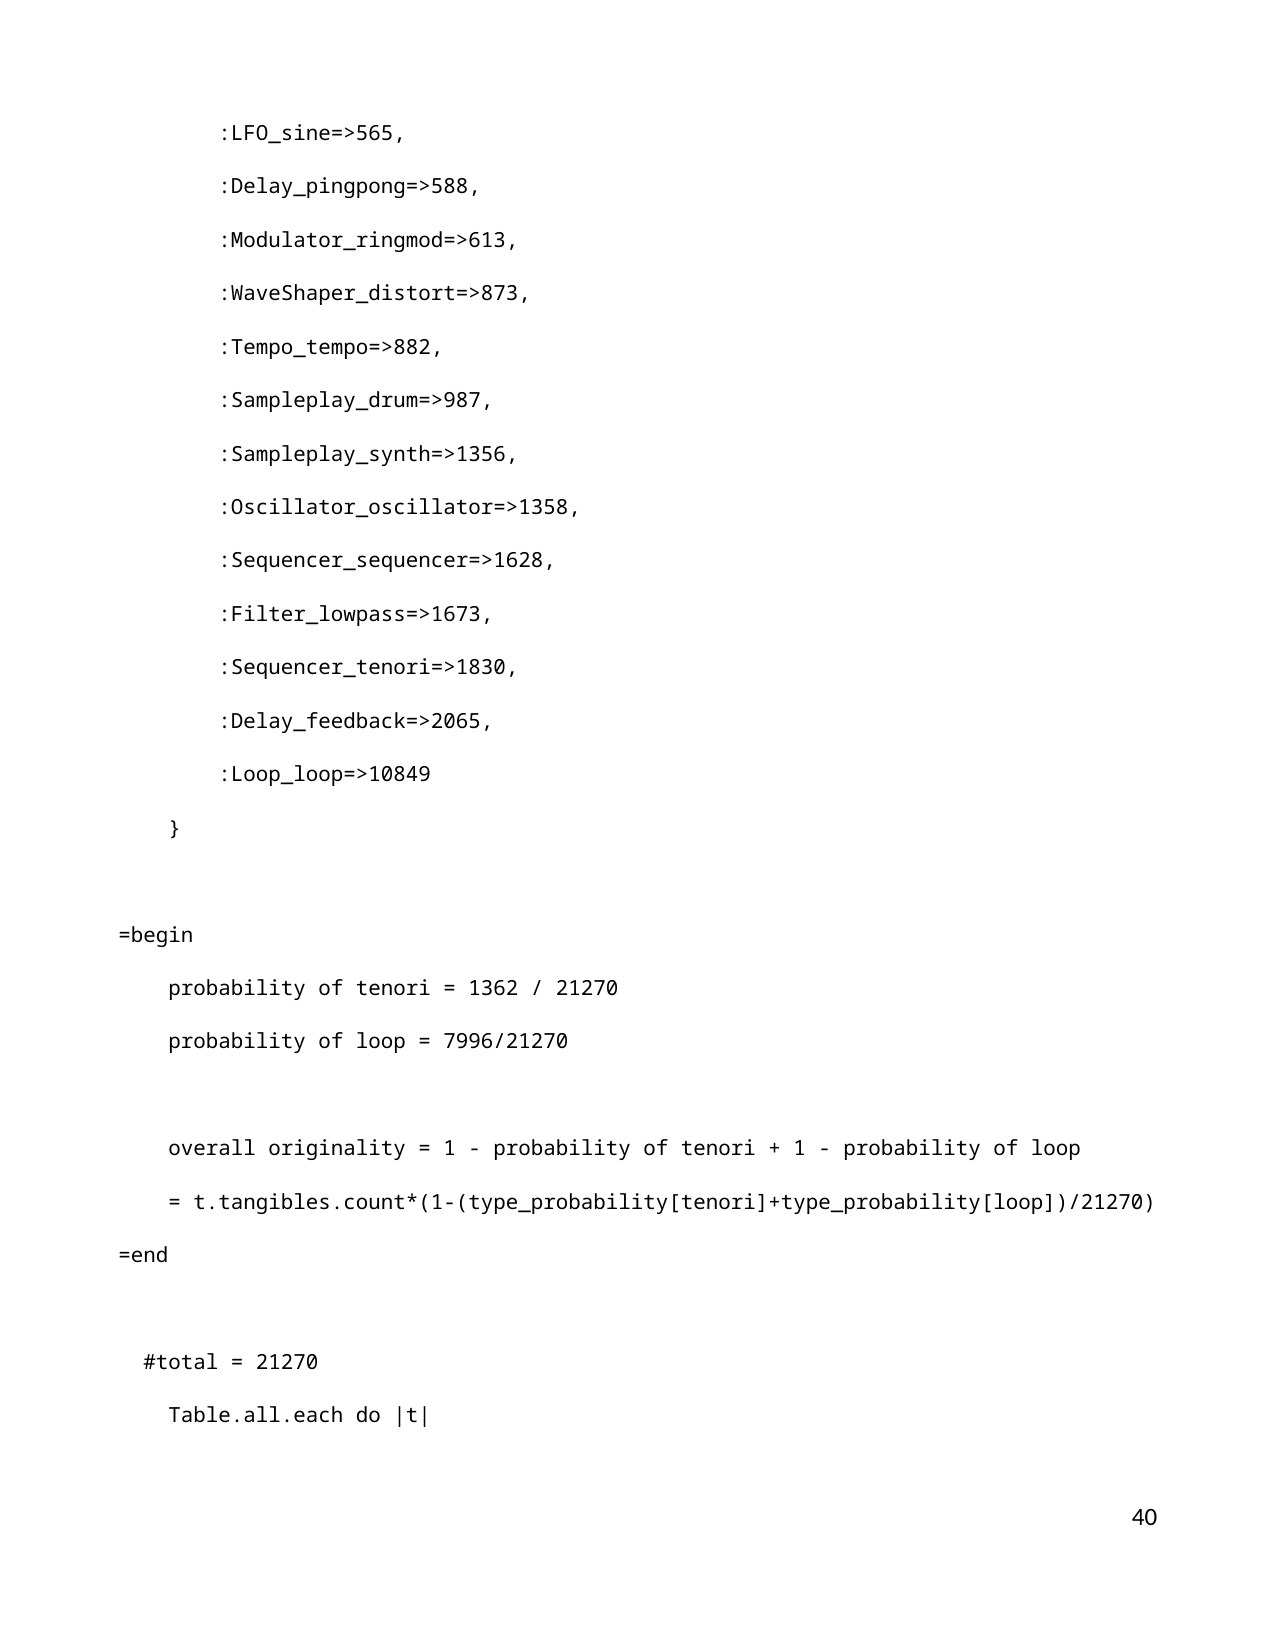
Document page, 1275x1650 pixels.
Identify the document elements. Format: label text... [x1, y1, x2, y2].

text :Sequencer_sequencer=>1628, [118, 546, 1157, 574]
text :Tempo_tempo=>882, [118, 332, 1157, 360]
text } [118, 813, 1157, 841]
text Table.all.each do |t| [118, 1401, 1157, 1429]
text =end [118, 1240, 1157, 1269]
text = t.tangibles.count*(1-(type_probability[tenori]+type_probability[loop])/21270) [118, 1187, 1157, 1215]
text :Sequencer_tenori=>1830, [118, 652, 1157, 681]
text :Oscillator_oscillator=>1358, [118, 492, 1157, 521]
text probability of tenori = 1362 / 21270 [118, 973, 1157, 1002]
text :Loop_loop=>10849 [118, 759, 1157, 788]
text :Delay_feedback=>2065, [118, 706, 1157, 734]
text =begin [118, 920, 1157, 948]
text probability of loop = 7996/21270 [118, 1027, 1157, 1055]
text :Sampleplay_synth=>1356, [118, 439, 1157, 467]
text :Filter_lowpass=>1673, [118, 599, 1157, 627]
text :WaveShaper_distort=>873, [118, 278, 1157, 307]
text :Delay_pingpong=>588, [118, 172, 1157, 200]
text :Sampleplay_drum=>987, [118, 385, 1157, 414]
text overall originality = 1 - probability of tenori + 1 - probability of loop [118, 1133, 1157, 1162]
text :LFO_sine=>565, [118, 118, 1157, 147]
text :Modulator_ringmod=>613, [118, 225, 1157, 253]
text #total = 21270 [118, 1347, 1157, 1376]
